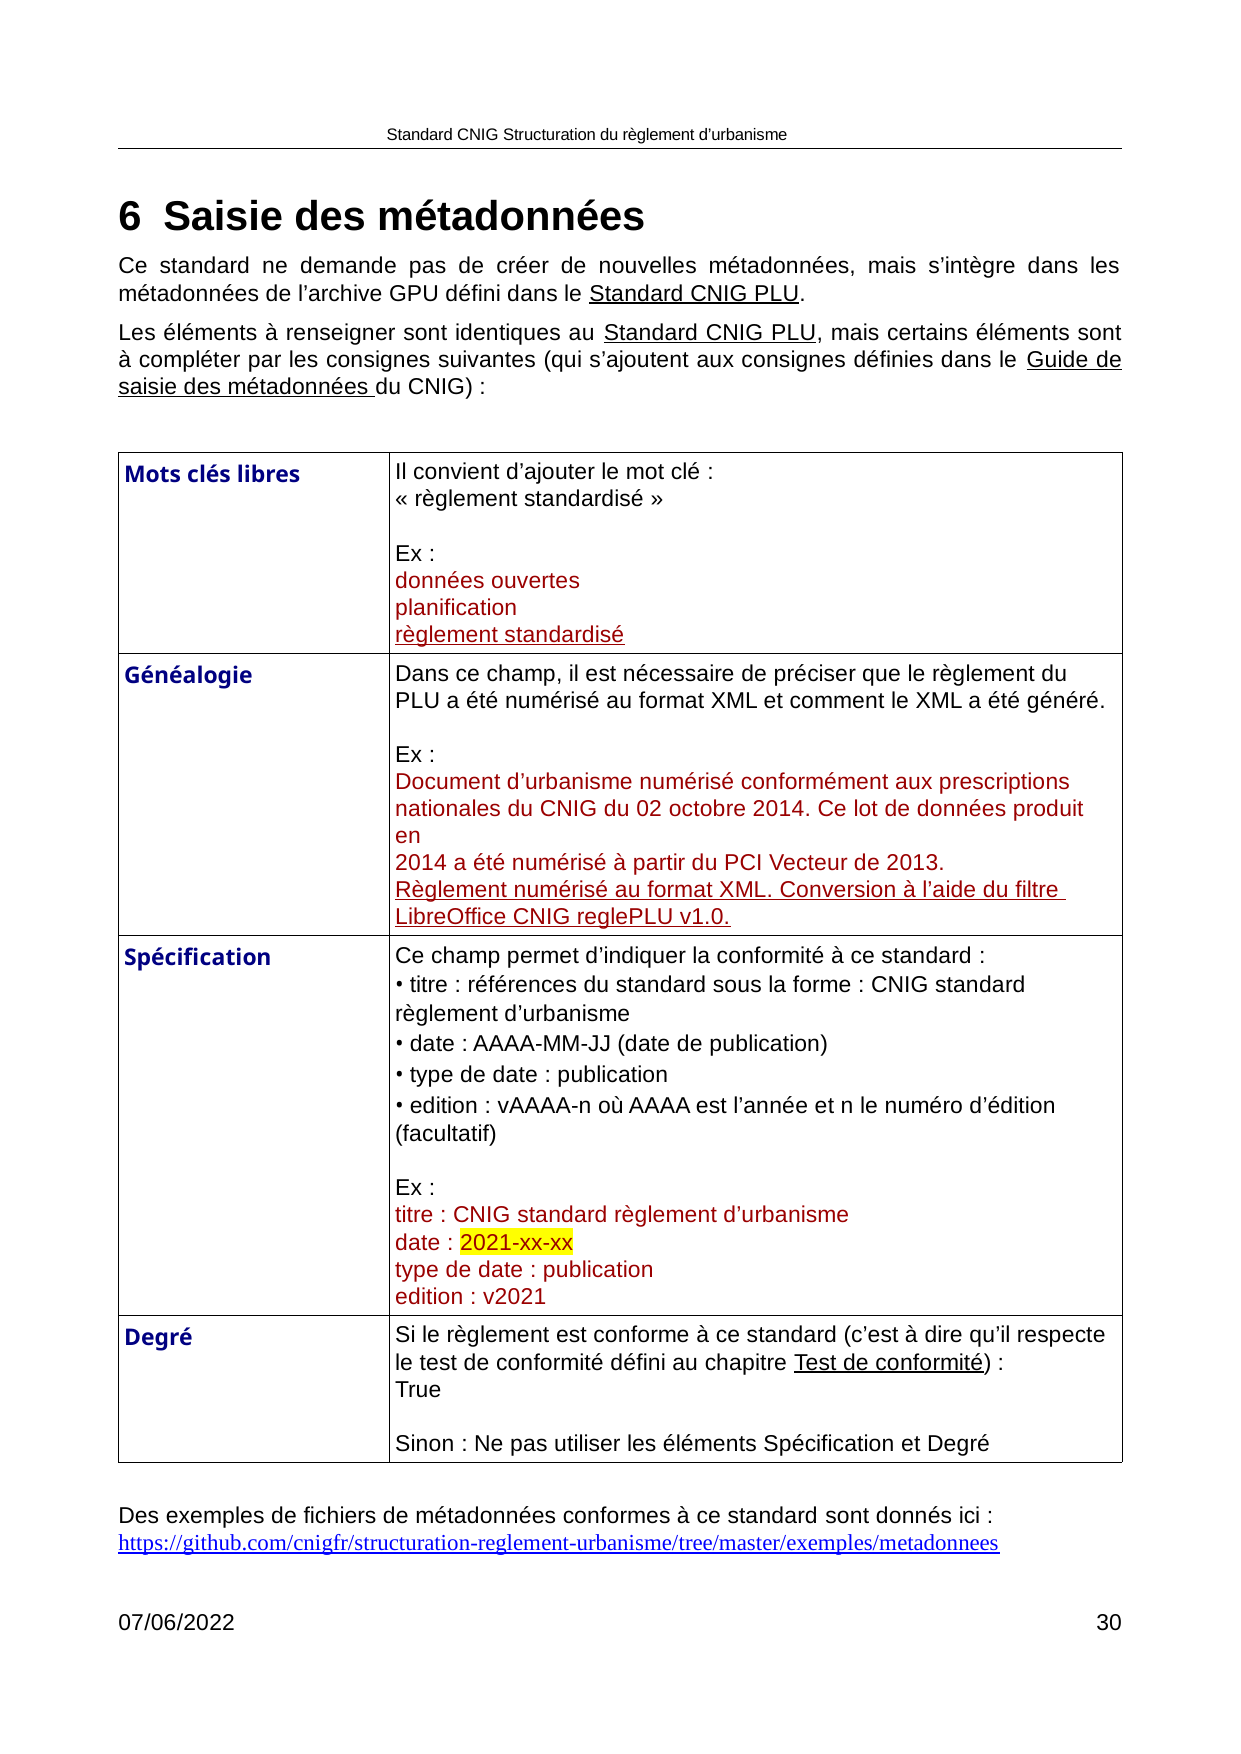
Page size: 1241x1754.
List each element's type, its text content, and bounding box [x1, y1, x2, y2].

table_cell Si le règlement est conforme à ce standard (c’est à dire qu’il respecte le test de conformité défini au chapitre Test de conformité) : True Sinon : Ne pas utiliser les éléments Spécification et Degré [390, 1316, 1122, 1462]
table_cell Spécification [119, 936, 389, 1315]
table_cell Ce champ permet d’indiquer la conformité à ce standard : • titre : références du standard sous la forme : CNIG standard règlement d’urbanisme • date : AAAA-MM-JJ (date de publication) • type de date : publication • edition : vAAAA-n où AAAA est l’année et n le numéro d’édition (facultatif) Ex : titre : CNIG standard règlement d’urbanisme date : 2021-xx-xx type de date : publication edition : v2021 [390, 936, 1122, 1315]
table_cell Degré [119, 1316, 389, 1462]
subtitle Saisie des métadonnées [118, 192, 1122, 239]
table_cell Généalogie [119, 654, 389, 935]
text Ce standard ne demande pas de créer de nouvelles métadonnées, mais s’intègre dans les métadonnées de l’archive GPU défini dans le Standard CNIG PLU. [118, 252, 1122, 306]
table_header Il convient d’ajouter le mot clé : « règlement standardisé » Ex : données ouvertes planification règlement standardisé [390, 453, 1122, 653]
text Les éléments à renseigner sont identiques au Standard CNIG PLU, mais certains éléments sont à compléter par les consignes suivantes (qui s’ajoutent aux consignes définies dans le Guide de saisie des métadonnées du CNIG) : [118, 318, 1122, 400]
text Des exemples de fichiers de métadonnées conformes à ce standard sont donnés ici : https://github.com/cnigfr/structuration-reglement-urbanisme/tree/master/exemples/metadonnees [118, 1502, 1122, 1556]
table_cell Dans ce champ, il est nécessaire de préciser que le règlement du PLU a été numérisé au format XML et comment le XML a été généré. Ex : Document d’urbanisme numérisé conformément aux prescriptions nationales du CNIG du 02 octobre 2014. Ce lot de données produit en 2014 a été numérisé à partir du PCI Vecteur de 2013. Règlement numérisé au format XML. Conversion à l’aide du filtre LibreOffice CNIG reglePLU v1.0. [390, 654, 1122, 935]
table_header Mots clés libres [119, 453, 389, 653]
